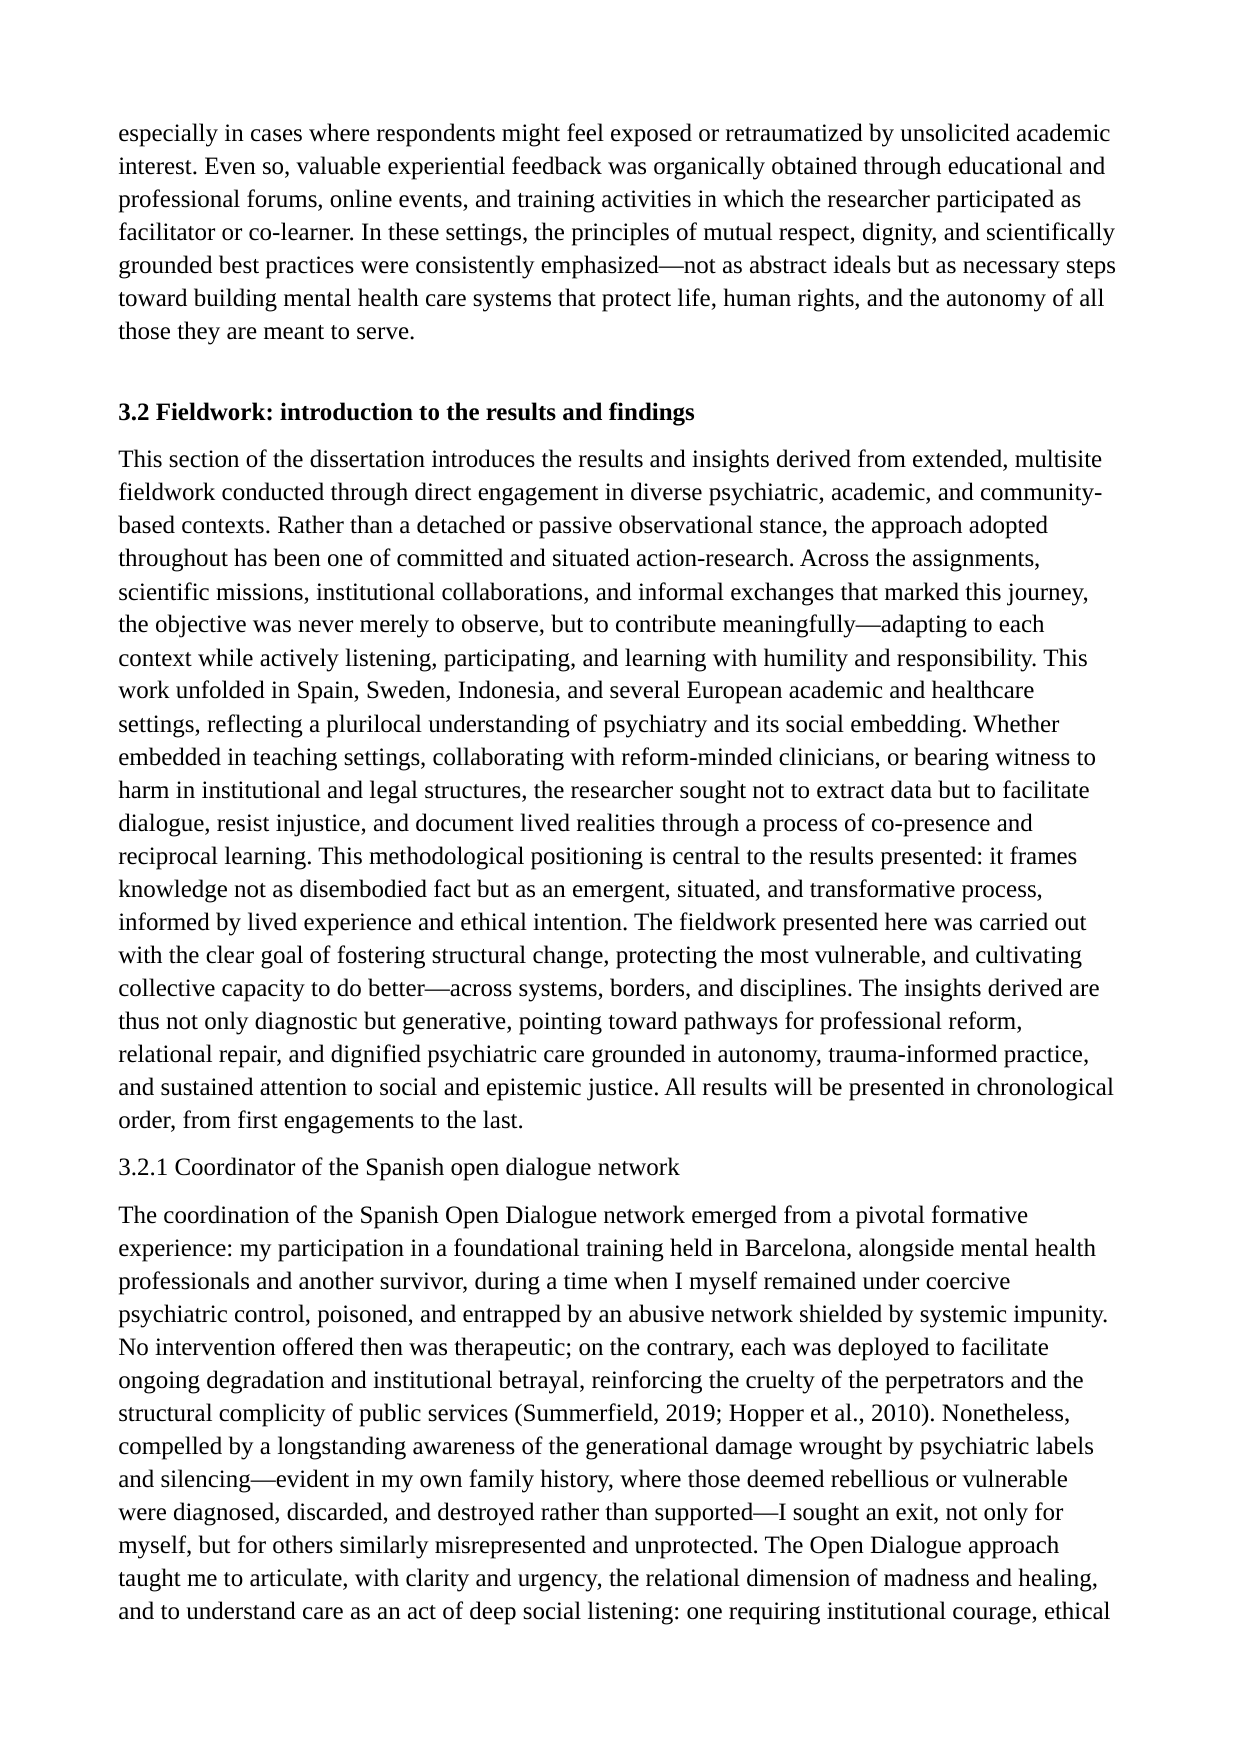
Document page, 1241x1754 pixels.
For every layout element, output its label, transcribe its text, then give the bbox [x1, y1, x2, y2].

text The coordination of the Spanish Open Dialogue network emerged from a pivotal formative experience: my participation in a foundational training held in Barcelona, alongside mental health professionals and another survivor, during a time when I myself remained under coercive psychiatric control, poisoned, and entrapped by an abusive network shielded by systemic impunity. No intervention offered then was therapeutic; on the contrary, each was deployed to facilitate ongoing degradation and institutional betrayal, reinforcing the cruelty of the perpetrators and the structural complicity of public services (Summerfield, 2019; Hopper et al., 2010). Nonetheless, compelled by a longstanding awareness of the generational damage wrought by psychiatric labels and silencing—evident in my own family history, where those deemed rebellious or vulnerable were diagnosed, discarded, and destroyed rather than supported—I sought an exit, not only for myself, but for others similarly misrepresented and unprotected. The Open Dialogue approach taught me to articulate, with clarity and urgency, the relational dimension of madness and healing, and to understand care as an act of deep social listening: one requiring institutional courage, ethical [118, 1200, 1122, 1625]
text 3.2 Fieldwork: introduction to the results and findings [118, 364, 1122, 426]
text 3.2.1 Coordinator of the Spanish open dialogue network [118, 1152, 1122, 1181]
text This section of the dissertation introduces the results and insights derived from extended, multisite fieldwork conducted through direct engagement in diverse psychiatric, academic, and community-based contexts. Rather than a detached or passive observational stance, the approach adopted throughout has been one of committed and situated action-research. Across the assignments, scientific missions, institutional collaborations, and informal exchanges that marked this journey, the objective was never merely to observe, but to contribute meaningfully—adapting to each context while actively listening, participating, and learning with humility and responsibility. This work unfolded in Spain, Sweden, Indonesia, and several European academic and healthcare settings, reflecting a plurilocal understanding of psychiatry and its social embedding. Whether embedded in teaching settings, collaborating with reform-minded clinicians, or bearing witness to harm in institutional and legal structures, the researcher sought not to extract data but to facilitate dialogue, resist injustice, and document lived realities through a process of co-presence and reciprocal learning. This methodological positioning is central to the results presented: it frames knowledge not as disembodied fact but as an emergent, situated, and transformative process, informed by lived experience and ethical intention. The fieldwork presented here was carried out with the clear goal of fostering structural change, protecting the most vulnerable, and cultivating collective capacity to do better—across systems, borders, and disciplines. The insights derived are thus not only diagnostic but generative, pointing toward pathways for professional reform, relational repair, and dignified psychiatric care grounded in autonomy, trauma-informed practice, and sustained attention to social and epistemic justice. All results will be presented in chronological order, from first engagements to the last. [118, 444, 1122, 1134]
text especially in cases where respondents might feel exposed or retraumatized by unsolicited academic interest. Even so, valuable experiential feedback was organically obtained through educational and professional forums, online events, and training activities in which the researcher participated as facilitator or co-learner. In these settings, the principles of mutual respect, dignity, and scientifically grounded best practices were consistently emphasized—not as abstract ideals but as necessary steps toward building mental health care systems that protect life, human rights, and the autonomy of all those they are meant to serve. [118, 118, 1122, 345]
